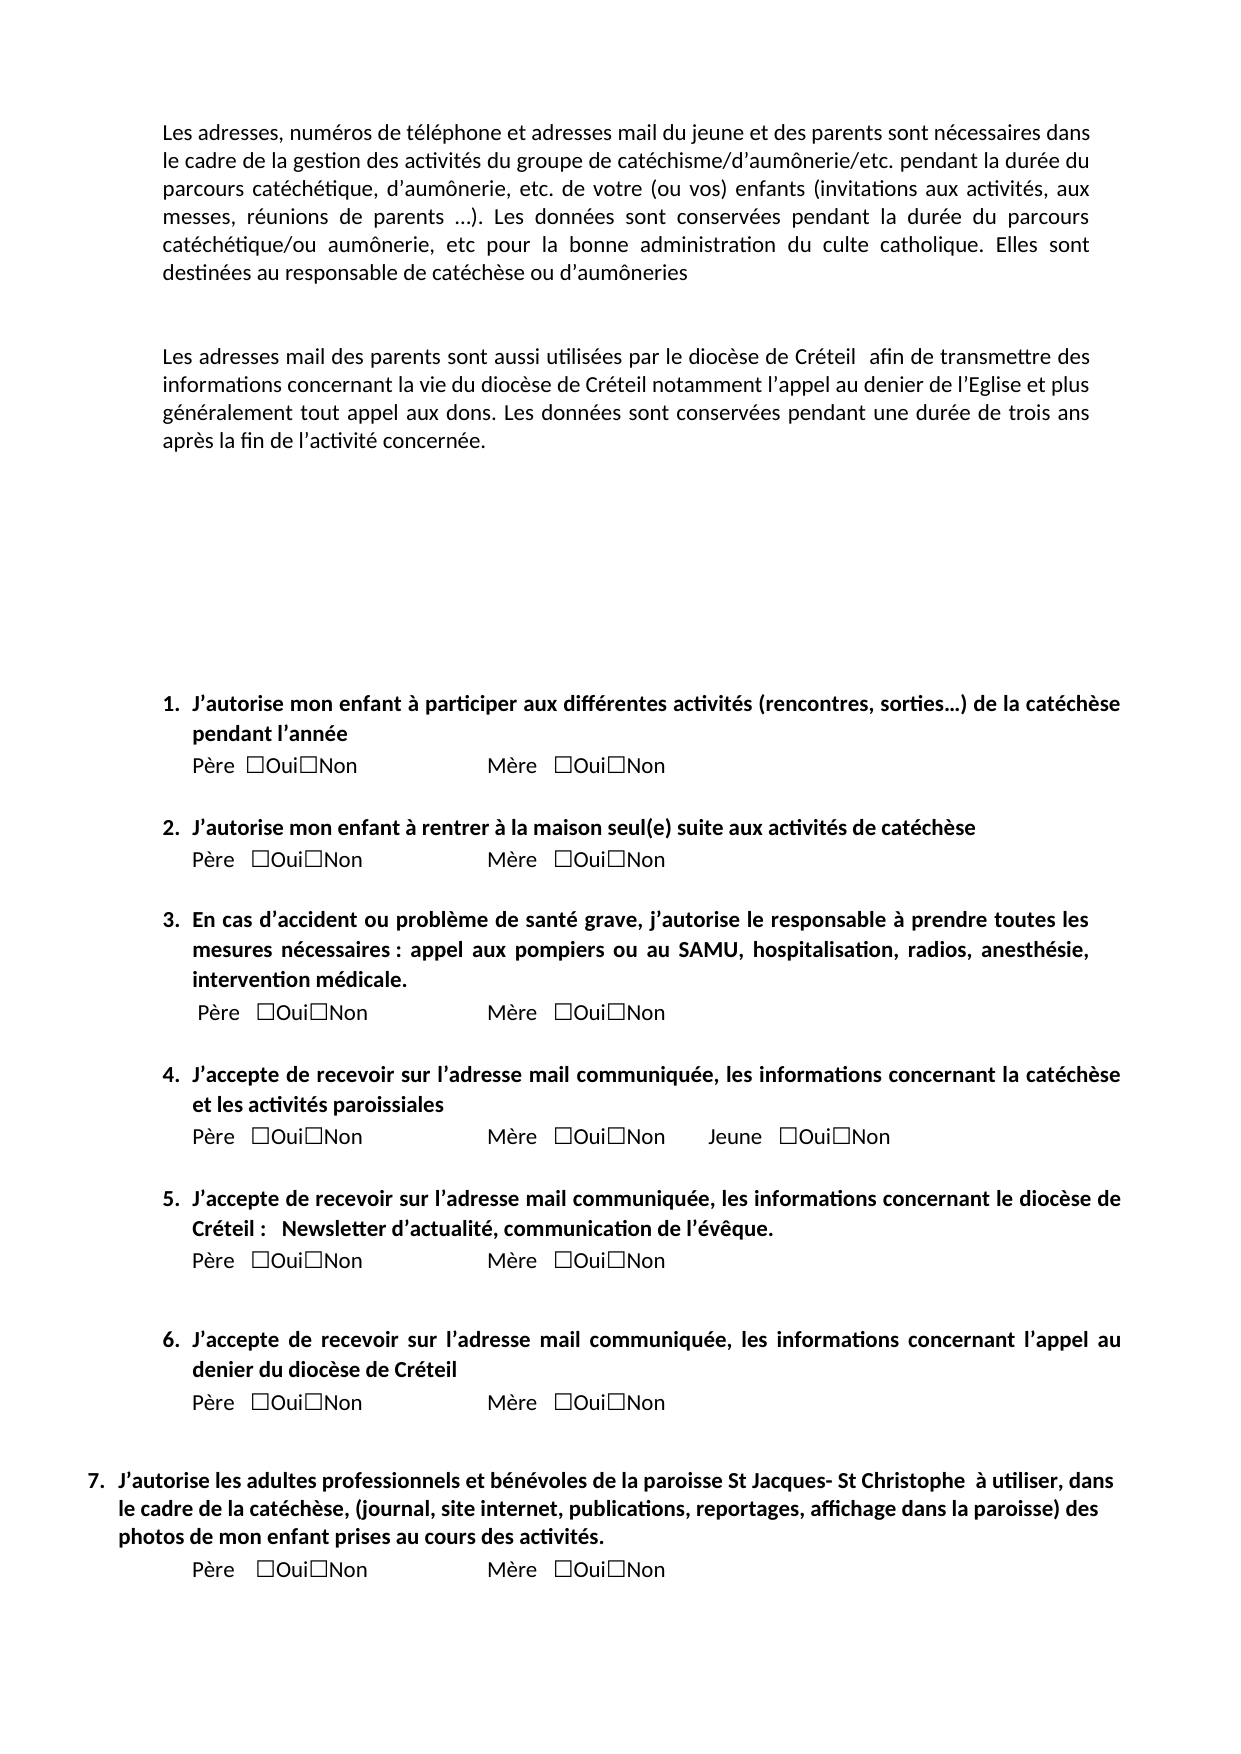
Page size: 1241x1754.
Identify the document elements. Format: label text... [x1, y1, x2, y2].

list J’accepte de recevoir sur l’adresse mail communiquée, les informations concernant le diocèse de Créteil : Newsletter d’actualité, communication de l’évêque. [162, 1184, 1122, 1242]
list J’accepte de recevoir sur l’adresse mail communiquée, les informations concernant l’appel au denier du diocèse de Créteil [162, 1325, 1122, 1383]
list Père ☐Oui☐Non Mère ☐Oui☐Non [192, 843, 1122, 874]
list Père ☐Oui☐Non Mère ☐Oui☐Non [192, 1244, 1122, 1276]
list J’autorise mon enfant à rentrer à la maison seul(e) suite aux activités de catéchèse [162, 813, 1122, 841]
text Père ☐Oui☐Non Mère ☐Oui☐Non [118, 996, 1090, 1027]
text Père ☐Oui☐Non Mère ☐Oui☐Non [156, 1553, 1122, 1584]
list J’autorise les adultes professionnels et bénévoles de la paroisse St Jacques- St Christophe à utiliser, dans le cadre de la catéchèse, (journal, site internet, publications, reportages, affichage dans la paroisse) des photos de mon enfant prises au cours des activités. [87, 1466, 1122, 1550]
list En cas d’accident ou problème de santé grave, j’autorise le responsable à prendre toutes les mesures nécessaires : appel aux pompiers ou au SAMU, hospitalisation, radios, anesthésie, intervention médicale. [162, 905, 1090, 993]
text Les adresses, numéros de téléphone et adresses mail du jeune et des parents sont nécessaires dans le cadre de la gestion des activités du groupe de catéchisme/d’aumônerie/etc. pendant la durée du parcours catéchétique, d’aumônerie, etc. de votre (ou vos) enfants (invitations aux activités, aux messes, réunions de parents …). Les données sont conservées pendant la durée du parcours catéchétique/ou aumônerie, etc pour la bonne administration du culte catholique. Elles sont destinées au responsable de catéchèse ou d’aumôneries [162, 118, 1090, 286]
text Père ☐Oui☐Non Mère ☐Oui☐Non Jeune ☐Oui☐Non [192, 1120, 1122, 1151]
list J’autorise mon enfant à participer aux différentes activités (rencontres, sorties…) de la catéchèse pendant l’année [162, 689, 1122, 747]
list Père ☐Oui☐Non Mère ☐Oui☐Non [192, 749, 1122, 780]
list J’accepte de recevoir sur l’adresse mail communiquée, les informations concernant la catéchèse et les activités paroissiales [162, 1060, 1122, 1118]
list Père ☐Oui☐Non Mère ☐Oui☐Non [192, 1386, 1122, 1417]
text Les adresses mail des parents sont aussi utilisées par le diocèse de Créteil afin de transmettre des informations concernant la vie du diocèse de Créteil notamment l’appel au denier de l’Eglise et plus généralement tout appel aux dons. Les données sont conservées pendant une durée de trois ans après la fin de l’activité concernée. [162, 342, 1090, 454]
